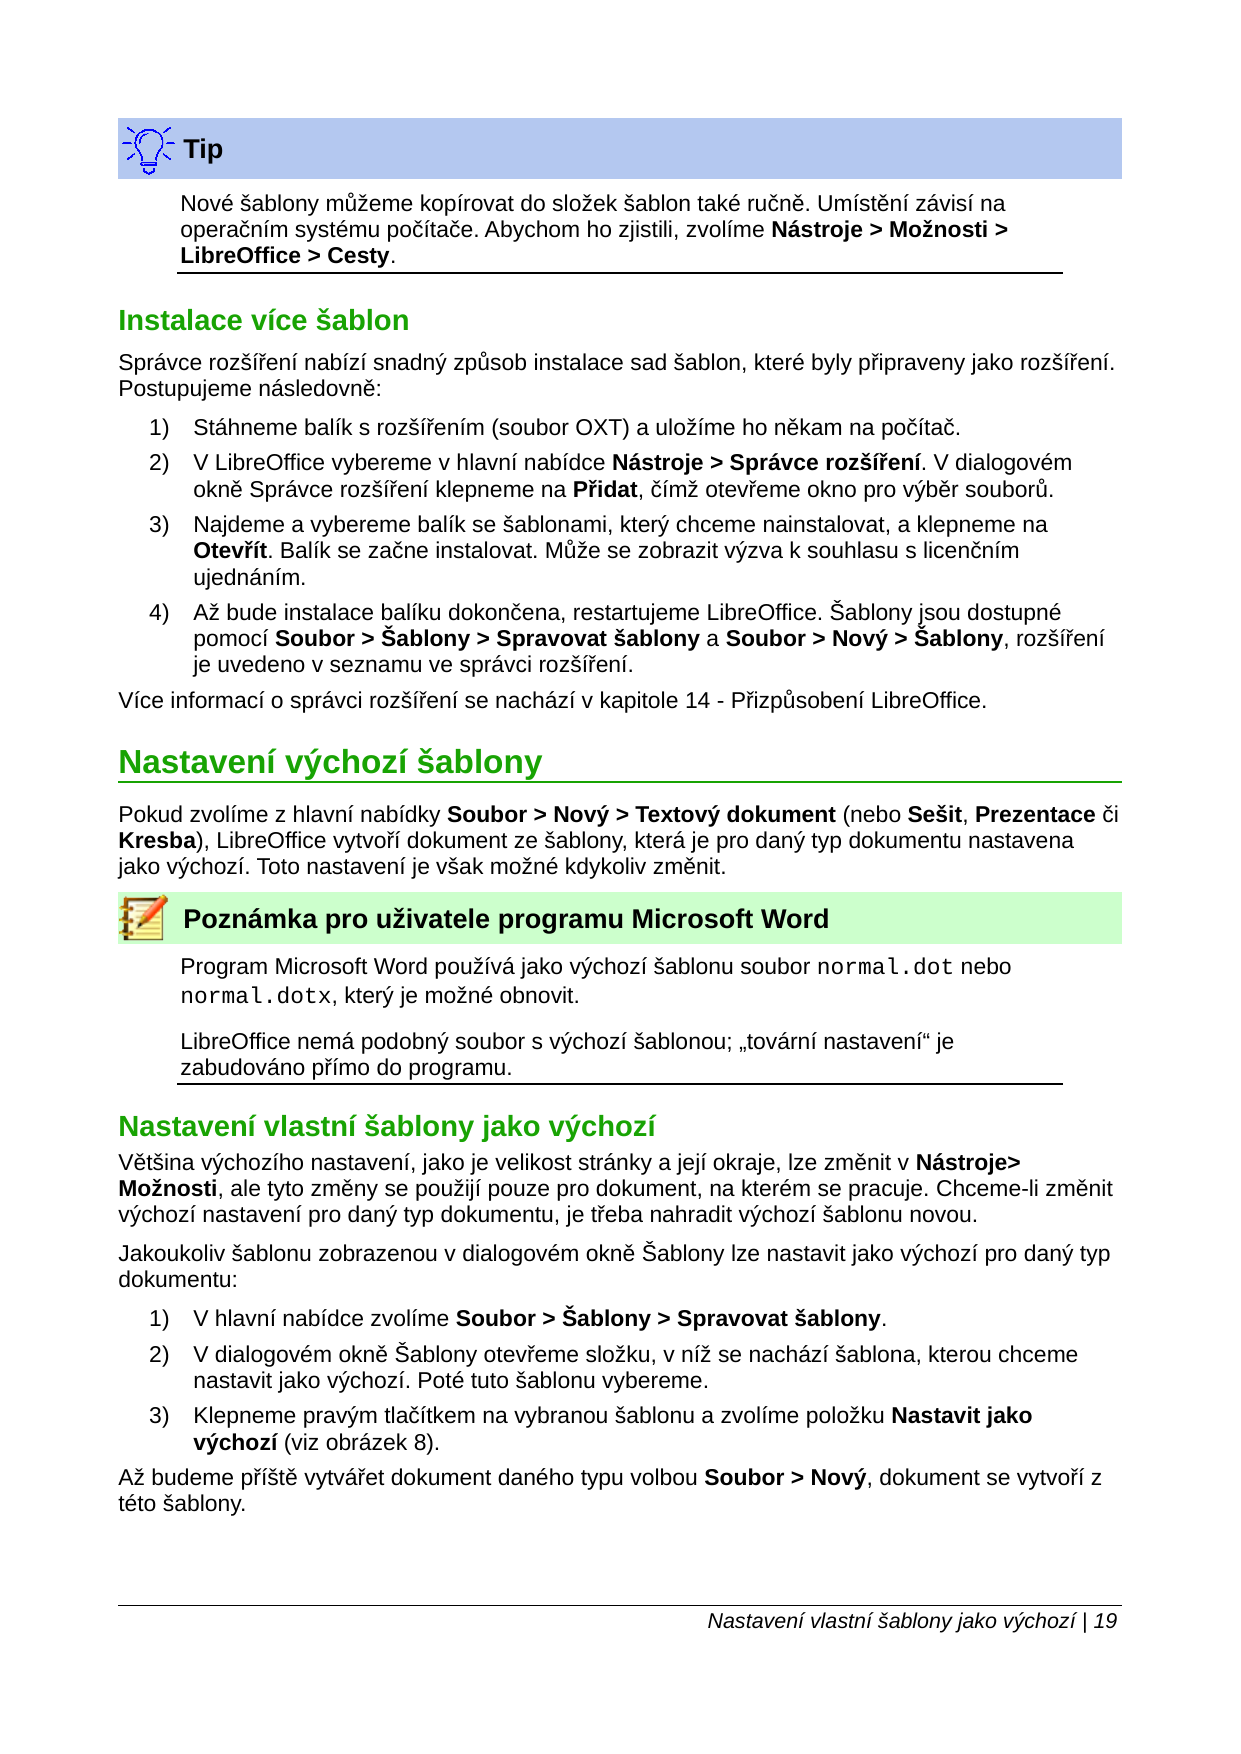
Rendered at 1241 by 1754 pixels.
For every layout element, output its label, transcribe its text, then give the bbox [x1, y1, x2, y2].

text Jakoukoliv šablonu zobrazenou v dialogovém okně Šablony lze nastavit jako výchozí pro daný typ dokumentu: [118, 1240, 1122, 1293]
list Klepneme pravým tlačítkem na vybranou šablonu a zvolíme položku Nastavit jako výchozí (viz obrázek 8). [169, 1402, 1122, 1455]
text LibreOffice nemá podobný soubor s výchozí šablonou; „tovární nastavení“ je zabudováno přímo do programu. [177, 1024, 1063, 1083]
text Správce rozšíření nabízí snadný způsob instalace sad šablon, které byly připraveny jako rozšíření. Postupujeme následovně: [118, 349, 1122, 401]
text Nové šablony můžeme kopírovat do složek šablon také ručně. Umístění závisí na operačním systému počítače. Abychom ho zjistili, zvolíme Nástroje > Možnosti > LibreOffice > Cesty. [177, 187, 1063, 272]
subtitle Nastavení vlastní šablony jako výchozí [118, 1109, 1122, 1143]
list V dialogovém okně Šablony otevřeme složku, v níž se nachází šablona, kterou chceme nastavit jako výchozí. Poté tuto šablonu vybereme. [169, 1341, 1122, 1393]
text Pokud zvolíme z hlavní nabídky Soubor > Nový > Textový dokument (nebo Sešit, Prezentace či Kresba), LibreOffice vytvoří dokument ze šablony, která je pro daný typ dokumentu nastavena jako výchozí. Toto nastavení je však možné kdykoliv změnit. [118, 801, 1122, 880]
subtitle Tip [118, 118, 1122, 179]
text Až budeme příště vytvářet dokument daného typu volbou Soubor > Nový, dokument se vytvoří z této šablony. [118, 1464, 1122, 1516]
text Více informací o správci rozšíření se nachází v kapitole 14 - Přizpůsobení LibreOffice. [118, 687, 1122, 713]
list V hlavní nabídce zvolíme Soubor > Šablony > Spravovat šablony. [169, 1305, 1122, 1332]
list Až bude instalace balíku dokončena, restartujeme LibreOffice. Šablony jsou dostupné pomocí Soubor > Šablony > Spravovat šablony a Soubor > Nový > Šablony, rozšíření je uvedeno v seznamu ve správci rozšíření. [169, 599, 1122, 678]
text Většina výchozího nastavení, jako je velikost stránky a její okraje, lze změnit v Nástroje> Možnosti, ale tyto změny se použijí pouze pro dokument, na kterém se pracuje. Chceme-li změnit výchozí nastavení pro daný typ dokumentu, je třeba nahradit výchozí šablonu novou. [118, 1148, 1122, 1228]
subtitle Instalace více šablon [118, 303, 1122, 337]
picture [119, 893, 170, 944]
picture [119, 119, 179, 179]
list Stáhneme balík s rozšířením (soubor OXT) a uložíme ho někam na počítač. [169, 414, 1122, 440]
list V LibreOffice vybereme v hlavní nabídce Nástroje > Správce rozšíření. V dialogovém okně Správce rozšíření klepneme na Přidat, čímž otevřeme okno pro výběr souborů. [169, 449, 1122, 502]
subtitle Poznámka pro uživatele programu Microsoft Word [118, 892, 1122, 944]
text Program Microsoft Word používá jako výchozí šablonu soubor normal.dot nebo normal.dotx, který je možné obnovit. [177, 950, 1063, 1010]
list Najdeme a vybereme balík se šablonami, který chceme nainstalovat, a klepneme na Otevřít. Balík se začne instalovat. Může se zobrazit výzva k souhlasu s licenčním ujednáním. [169, 511, 1122, 590]
subtitle Nastavení výchozí šablony [118, 742, 1122, 781]
